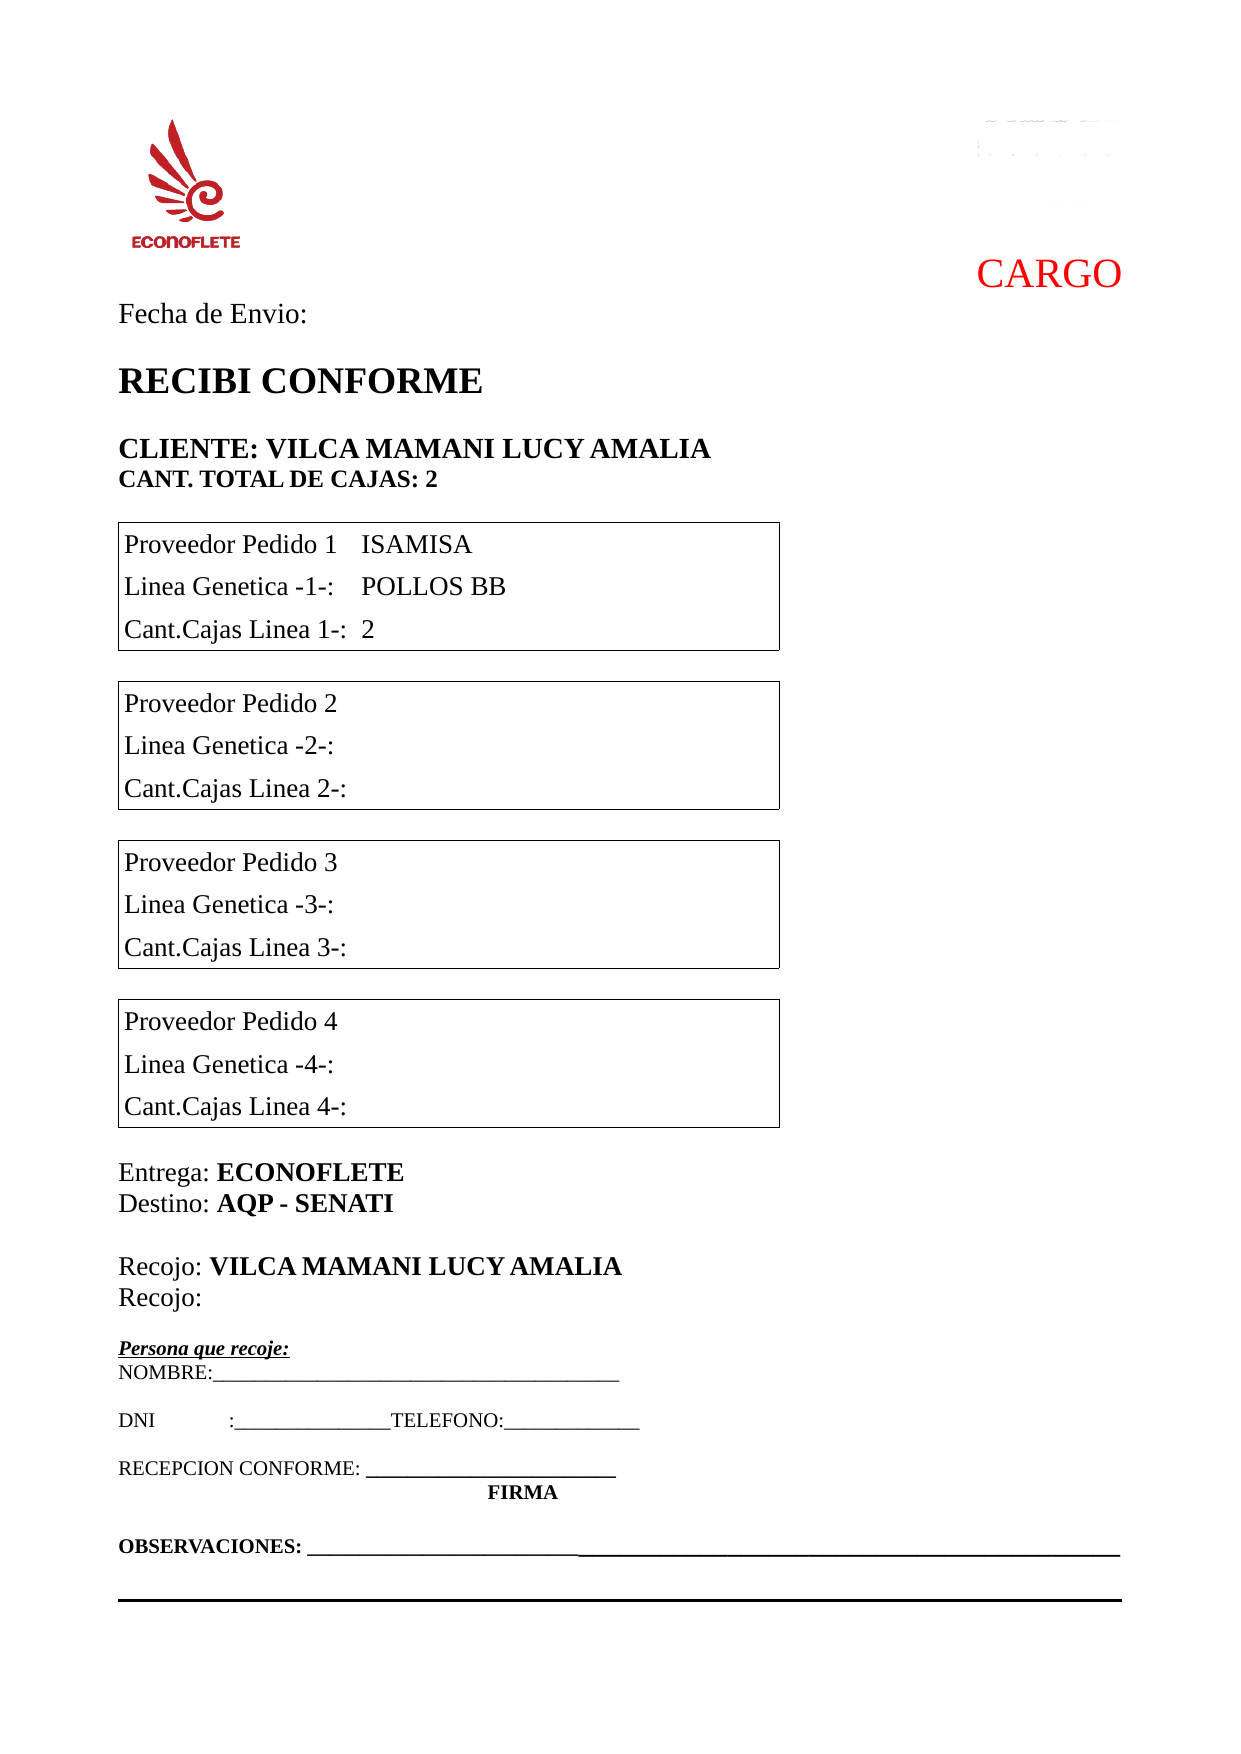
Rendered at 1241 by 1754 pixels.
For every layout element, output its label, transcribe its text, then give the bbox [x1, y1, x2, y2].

text RECIBI CONFORME [118, 359, 1122, 402]
table_cell [118, 810, 356, 840]
text Persona que recoje: [118, 1336, 1122, 1360]
table_cell Linea Genetica -4-: [119, 1042, 356, 1085]
table_cell 2 [356, 607, 779, 650]
text FIRMA [118, 1480, 1122, 1504]
text RECEPCION CONFORME: ________________________ [118, 1456, 1122, 1480]
text NOMBRE:_______________________________________ [118, 1360, 1122, 1384]
text Recojo: [118, 1281, 1122, 1312]
table_cell [356, 1000, 779, 1042]
table_cell Proveedor Pedido 4 [119, 1000, 356, 1042]
table_cell [118, 969, 356, 999]
table_cell Proveedor Pedido 3 [119, 841, 356, 883]
text CLIENTE: VILCA MAMANI LUCY AMALIA [118, 431, 1122, 464]
table_cell POLLOS BB [356, 565, 779, 607]
table_cell [356, 1085, 779, 1127]
text Entrega: ECONOFLETE [118, 1156, 1122, 1187]
table_cell [356, 926, 779, 968]
text Destino: AQP - SENATI [118, 1187, 1122, 1218]
table_cell Cant.Cajas Linea 2-: [119, 766, 356, 809]
text DNI :_______________TELEFONO:_____________ [118, 1408, 1122, 1432]
table_cell [356, 651, 779, 681]
table_cell Cant.Cajas Linea 1-: [119, 607, 356, 650]
text Fecha de Envio: [118, 297, 1122, 330]
table_cell Cant.Cajas Linea 4-: [119, 1085, 356, 1127]
table_cell [356, 724, 779, 766]
table_cell [356, 841, 779, 883]
table_cell Cant.Cajas Linea 3-: [119, 926, 356, 968]
table_header ISAMISA [356, 523, 779, 564]
table_cell [356, 883, 779, 926]
text Recojo: VILCA MAMANI LUCY AMALIA [118, 1249, 1122, 1281]
table_header Proveedor Pedido 1 [119, 523, 356, 564]
text CARGO [118, 224, 1122, 297]
table_cell [356, 1042, 779, 1085]
table_cell [356, 810, 779, 840]
table_cell Linea Genetica -3-: [119, 883, 356, 926]
table_cell [356, 682, 779, 724]
table_cell Linea Genetica -2-: [119, 724, 356, 766]
table_cell [356, 766, 779, 809]
picture [118, 118, 254, 249]
table_cell [118, 651, 356, 681]
text CANT. TOTAL DE CAJAS: 2 [118, 464, 1122, 493]
text OBSERVACIONES: __________________________________________________________________ [118, 1528, 1122, 1559]
table_cell Linea Genetica -1-: [119, 565, 356, 607]
table_cell Proveedor Pedido 2 [119, 682, 356, 724]
table_cell [356, 969, 779, 999]
